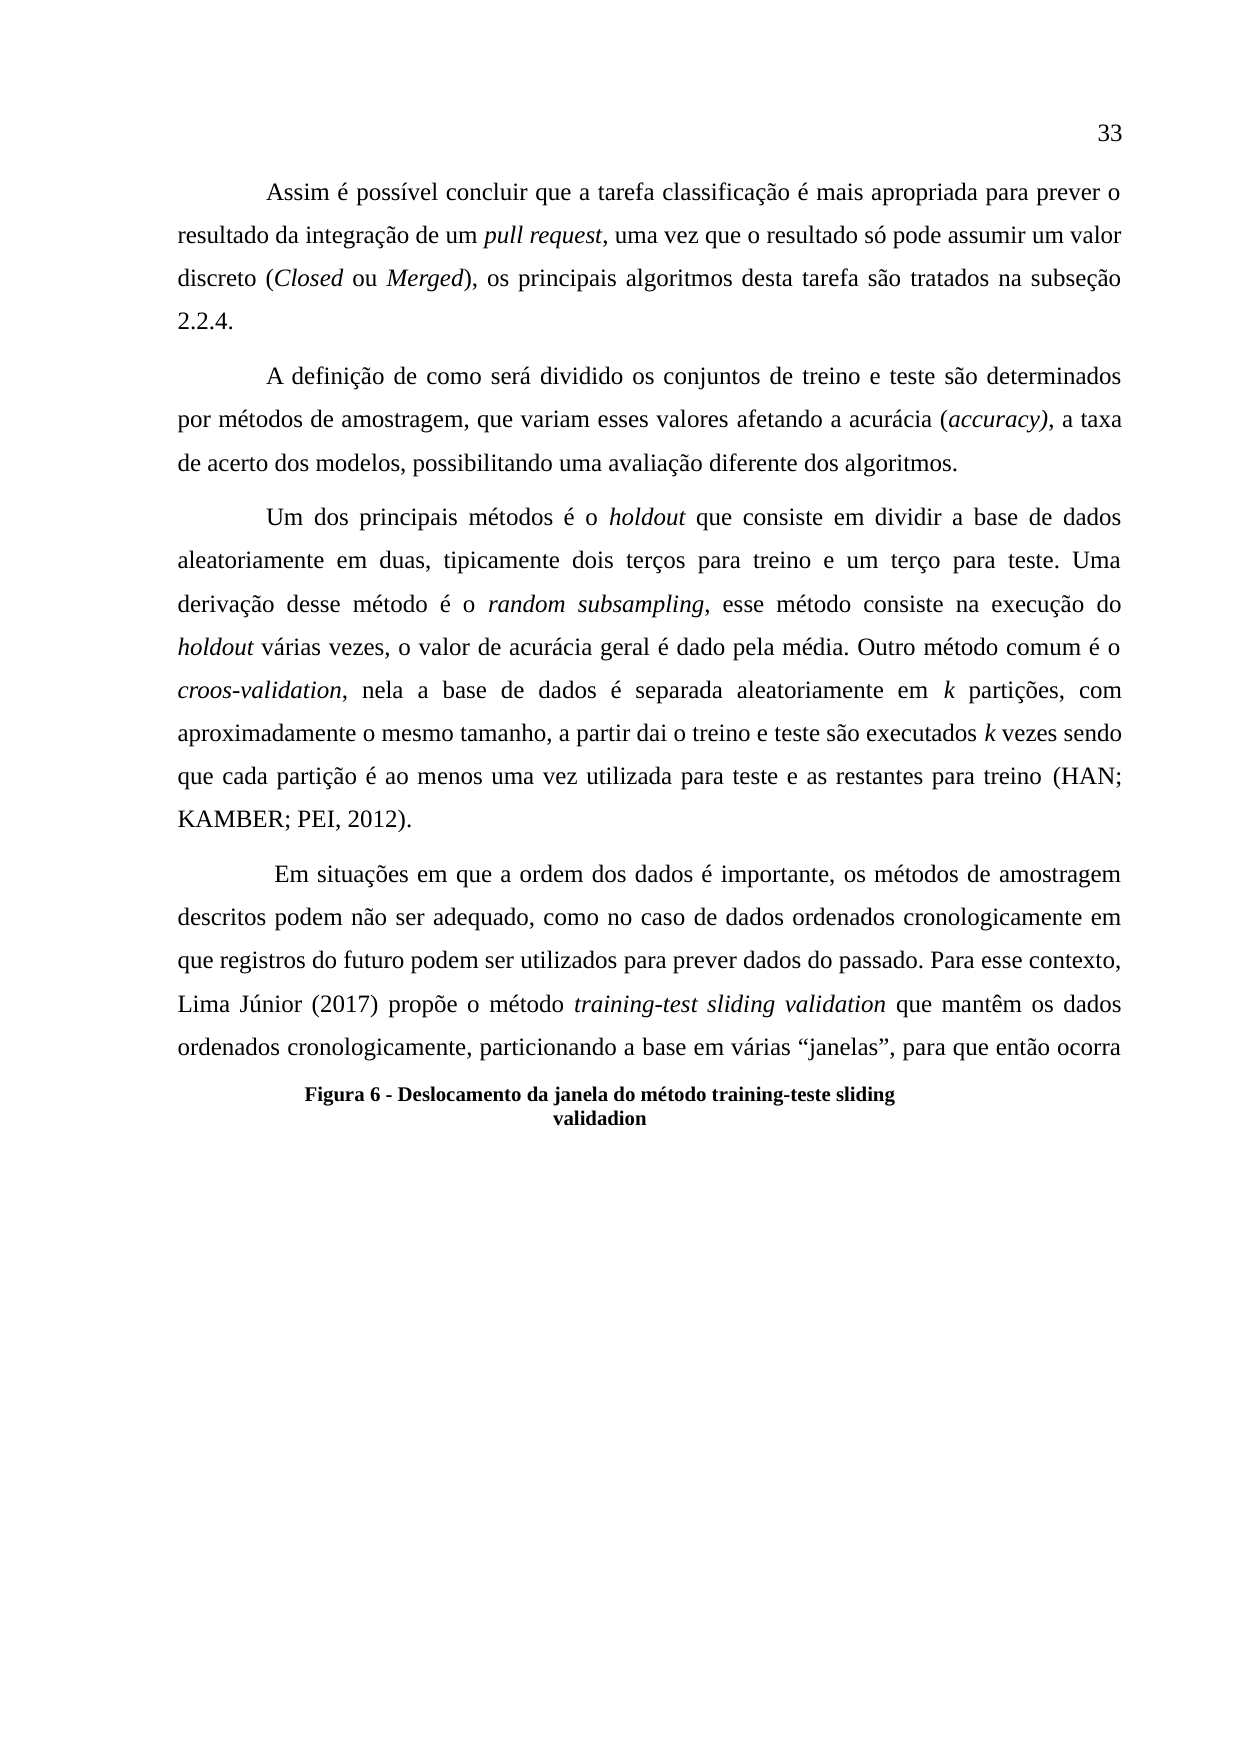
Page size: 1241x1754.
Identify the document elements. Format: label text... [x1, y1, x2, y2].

text Um dos principais métodos é o holdout que consiste em dividir a base de dados aleatoriamente em duas, tipicamente dois terços para treino e um terço para teste. Uma derivação desse método é o random subsampling, esse método consiste na execução do holdout várias vezes, o valor de acurácia geral é dado pela média. Outro método comum é o croos-validation, nela a base de dados é separada aleatoriamente em k partições, com aproximadamente o mesmo tamanho, a partir dai o treino e teste são executados k vezes sendo que cada partição é ao menos uma vez utilizada para teste e as restantes para treino (HAN; KAMBER; PEI, 2012). [177, 502, 1122, 833]
text A definição de como será dividido os conjuntos de treino e teste são determinados por métodos de amostragem, que variam esses valores afetando a acurácia (accuracy), a taxa de acerto dos modelos, possibilitando uma avaliação diferente dos algoritmos. [177, 361, 1122, 476]
text Em situações em que a ordem dos dados é importante, os métodos de amostragem descritos podem não ser adequado, como no caso de dados ordenados cronologicamente em que registros do futuro podem ser utilizados para prever dados do passado. Para esse contexto, Lima Júnior (2017) propõe o método training-test sliding validation que mantêm os dados ordenados cronologicamente, particionando a base em várias “janelas”, para que então ocorra a divisão entre treino e teste. A Figura Figura 7 representa o deslocamento da janela para uma base de dados com atributos cronológicos, a janela ocupa um total de 60% da base, uma vez que 50% são destinados a treino e 10% para teste. Uma característica desse método é o deslocamento da janela partindo dos registros mais antigos para os mais recentes, esse deslocamento é igual ao tamanho de teste o que faz com que os registros anteriormente utilizados para teste também sejam utilizados para treino (LIMA JÚNIOR, 2017; LIMA, 2017). [177, 859, 1122, 1061]
text Assim é possível concluir que a tarefa classificação é mais apropriada para prever o resultado da integração de um pull request, uma vez que o resultado só pode assumir um valor discreto (Closed ou Merged), os principais algoritmos desta tarefa são tratados na subseção 2.2.4. [177, 177, 1122, 335]
text Em situações em que a ordem dos dados é importante, os métodos de amostragem descritos podem não ser adequado, como no caso de dados ordenados cronologicamente em que registros do futuro podem ser utilizados para prever dados do passado. Para esse contexto, Lima Júnior (2017) propõe o método training-test sliding validation que mantêm os dados ordenados cronologicamente, particionando a base em várias “janelas”, para que então ocorra a divisão entre treino e teste. A Figura Figura 7 representa o deslocamento da janela para uma base de dados com atributos cronológicos, a janela ocupa um total de 60% da base, uma vez que 50% são destinados a treino e 10% para teste. Uma característica desse método é o deslocamento da janela partindo dos registros mais antigos para os mais recentes, esse deslocamento é igual ao tamanho de teste o que faz com que os registros anteriormente utilizados para teste também sejam utilizados para treino (LIMA JÚNIOR, 2017; LIMA, 2017). [258, 1130, 941, 1754]
text Figura 6 - Deslocamento da janela do método training-teste sliding validadion [258, 1082, 941, 1130]
